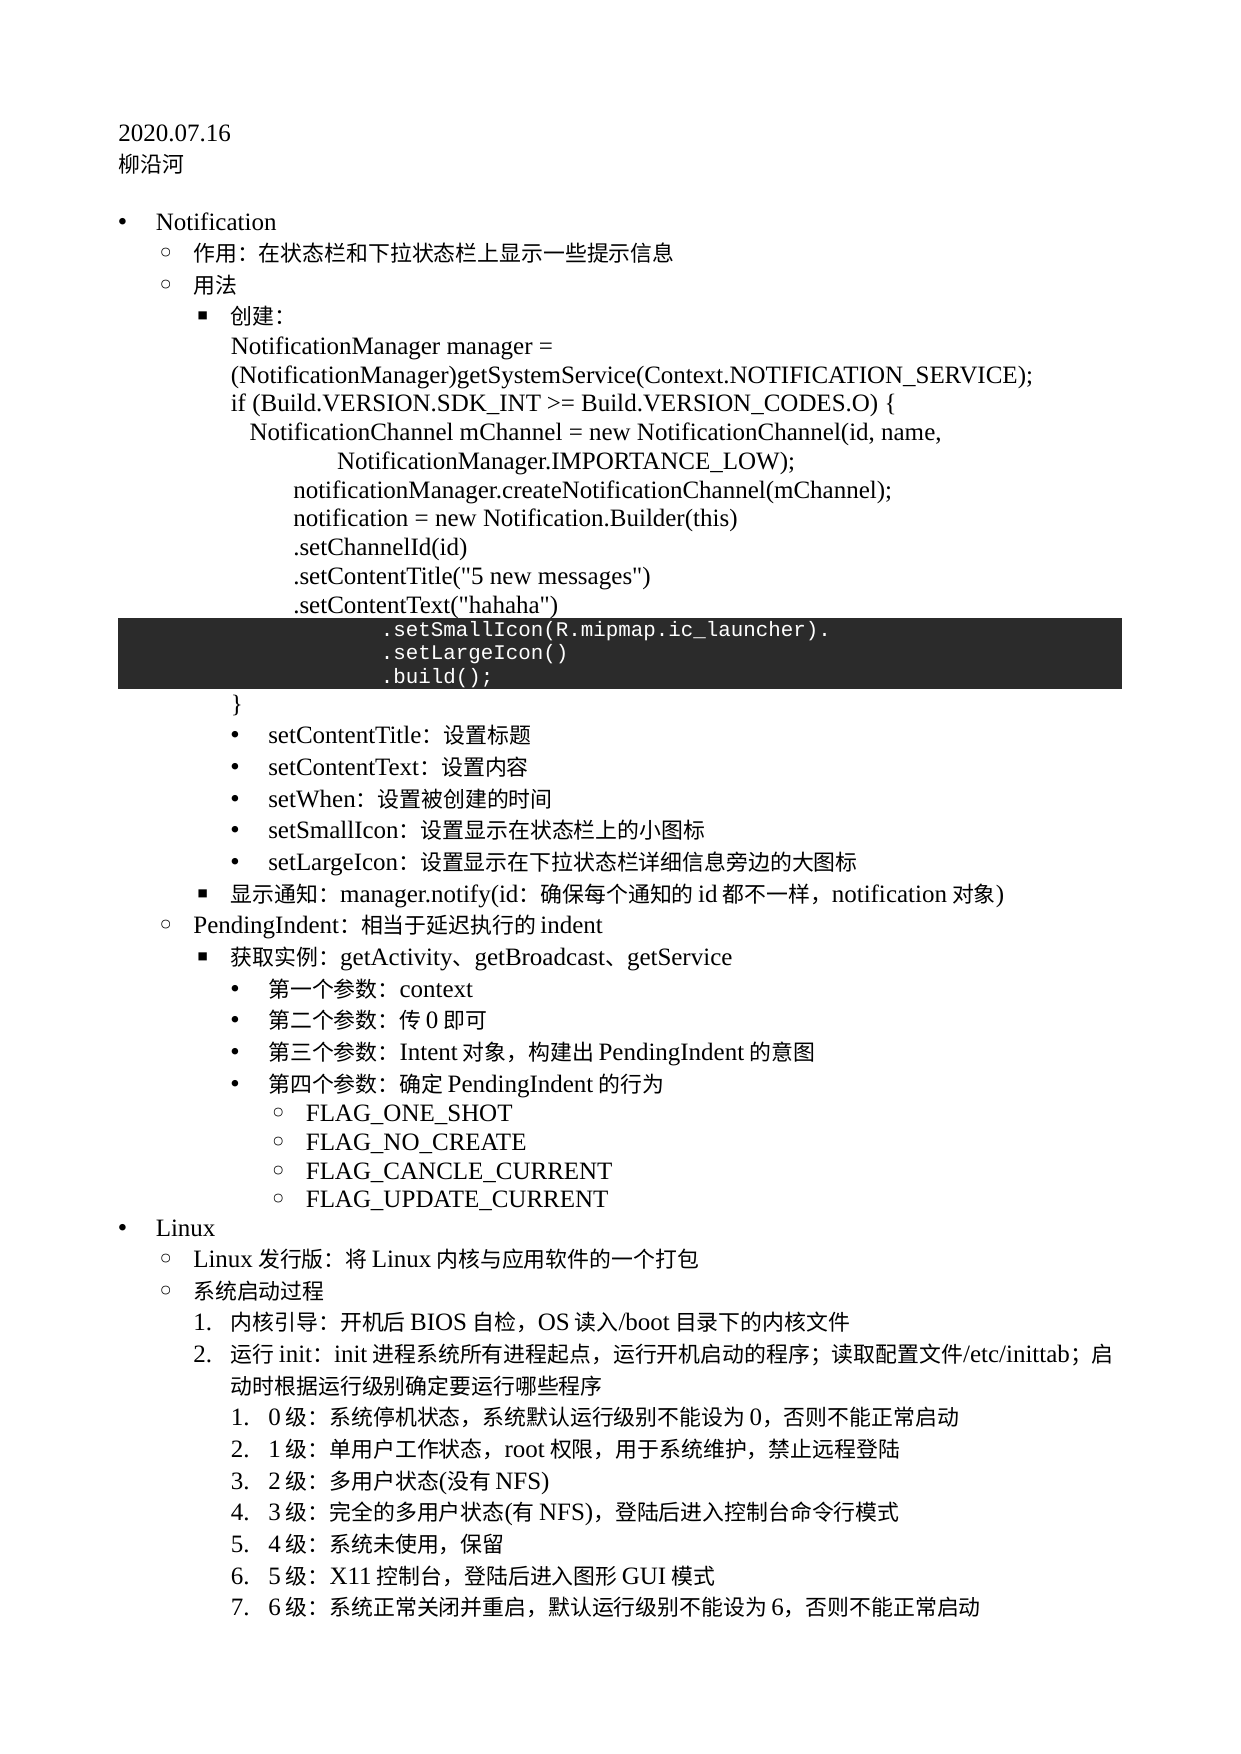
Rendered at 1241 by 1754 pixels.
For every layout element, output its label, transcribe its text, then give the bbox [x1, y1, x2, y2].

list 2级：多用户状态(没有NFS) [231, 1464, 1122, 1495]
list FLAG_UPDATE_CURRENT [268, 1184, 1122, 1213]
text 柳沿河 [118, 147, 1122, 178]
text notification = new Notification.Builder(this) [118, 503, 1122, 532]
text .setContentTitle("5 new messages") [118, 561, 1122, 590]
list 第四个参数：确定PendingIndent的行为 [231, 1067, 1122, 1098]
list NotificationManager manager = (NotificationManager)getSystemService(Context.NOTIFICATION_SERVICE); [193, 331, 1122, 388]
list setContentTitle：设置标题 [231, 718, 1122, 750]
list 第二个参数：传0即可 [231, 1003, 1122, 1035]
list PendingIndent：相当于延迟执行的indent [156, 908, 1122, 940]
list 创建： [193, 299, 1122, 331]
text .setSmallIcon(R.mipmap.ic_launcher). [118, 618, 1122, 642]
list 内核引导：开机后BIOS自检，OS读入/boot目录下的内核文件 [193, 1305, 1122, 1337]
list Linux发行版：将Linux内核与应用软件的一个打包 [156, 1242, 1122, 1274]
list 4级：系统未使用，保留 [231, 1527, 1122, 1559]
list 1级：单用户工作状态，root权限，用于系统维护，禁止远程登陆 [231, 1432, 1122, 1464]
list FLAG_CANCLE_CURRENT [268, 1156, 1122, 1184]
list Linux [118, 1213, 1122, 1242]
list if (Build.VERSION.SDK_INT >= Build.VERSION_CODES.O) { [193, 388, 1122, 417]
list 用法 [156, 268, 1122, 299]
list 显示通知：manager.notify(id：确保每个通知的id都不一样，notification对象) [193, 877, 1122, 908]
list 获取实例：getActivity、getBroadcast、getService [193, 940, 1122, 972]
text .setChannelId(id) [118, 532, 1122, 561]
list setContentText：设置内容 [231, 750, 1122, 782]
list FLAG_NO_CREATE [268, 1127, 1122, 1156]
list 系统启动过程 [156, 1274, 1122, 1305]
list 5级：X11控制台，登陆后进入图形GUI模式 [231, 1559, 1122, 1590]
list 第三个参数：Intent对象，构建出PendingIndent的意图 [231, 1035, 1122, 1067]
text .setContentText("hahaha") [118, 590, 1122, 618]
list 第一个参数：context [231, 972, 1122, 1003]
text .build(); [118, 666, 1122, 689]
text 2020.07.16 [118, 118, 1122, 147]
list setSmallIcon：设置显示在状态栏上的小图标 [231, 813, 1122, 845]
list 0级：系统停机状态，系统默认运行级别不能设为0，否则不能正常启动 [231, 1400, 1122, 1432]
list Notification [118, 207, 1122, 236]
text } [118, 689, 1122, 718]
text notificationManager.createNotificationChannel(mChannel); [118, 475, 1122, 503]
text .setLargeIcon() [118, 642, 1122, 666]
list setLargeIcon：设置显示在下拉状态栏详细信息旁边的大图标 [231, 845, 1122, 877]
text NotificationChannel mChannel = new NotificationChannel(id, name, NotificationManager.IMPORTANCE_LOW); [118, 417, 1122, 475]
list FLAG_ONE_SHOT [268, 1098, 1122, 1127]
list 运行init：init进程系统所有进程起点，运行开机启动的程序；读取配置文件/etc/inittab；启动时根据运行级别确定要运行哪些程序 [193, 1337, 1122, 1400]
list 3级：完全的多用户状态(有NFS)，登陆后进入控制台命令行模式 [231, 1495, 1122, 1527]
list setWhen：设置被创建的时间 [231, 782, 1122, 813]
list 作用：在状态栏和下拉状态栏上显示一些提示信息 [156, 236, 1122, 268]
list 6级：系统正常关闭并重启，默认运行级别不能设为6，否则不能正常启动 [231, 1590, 1122, 1622]
